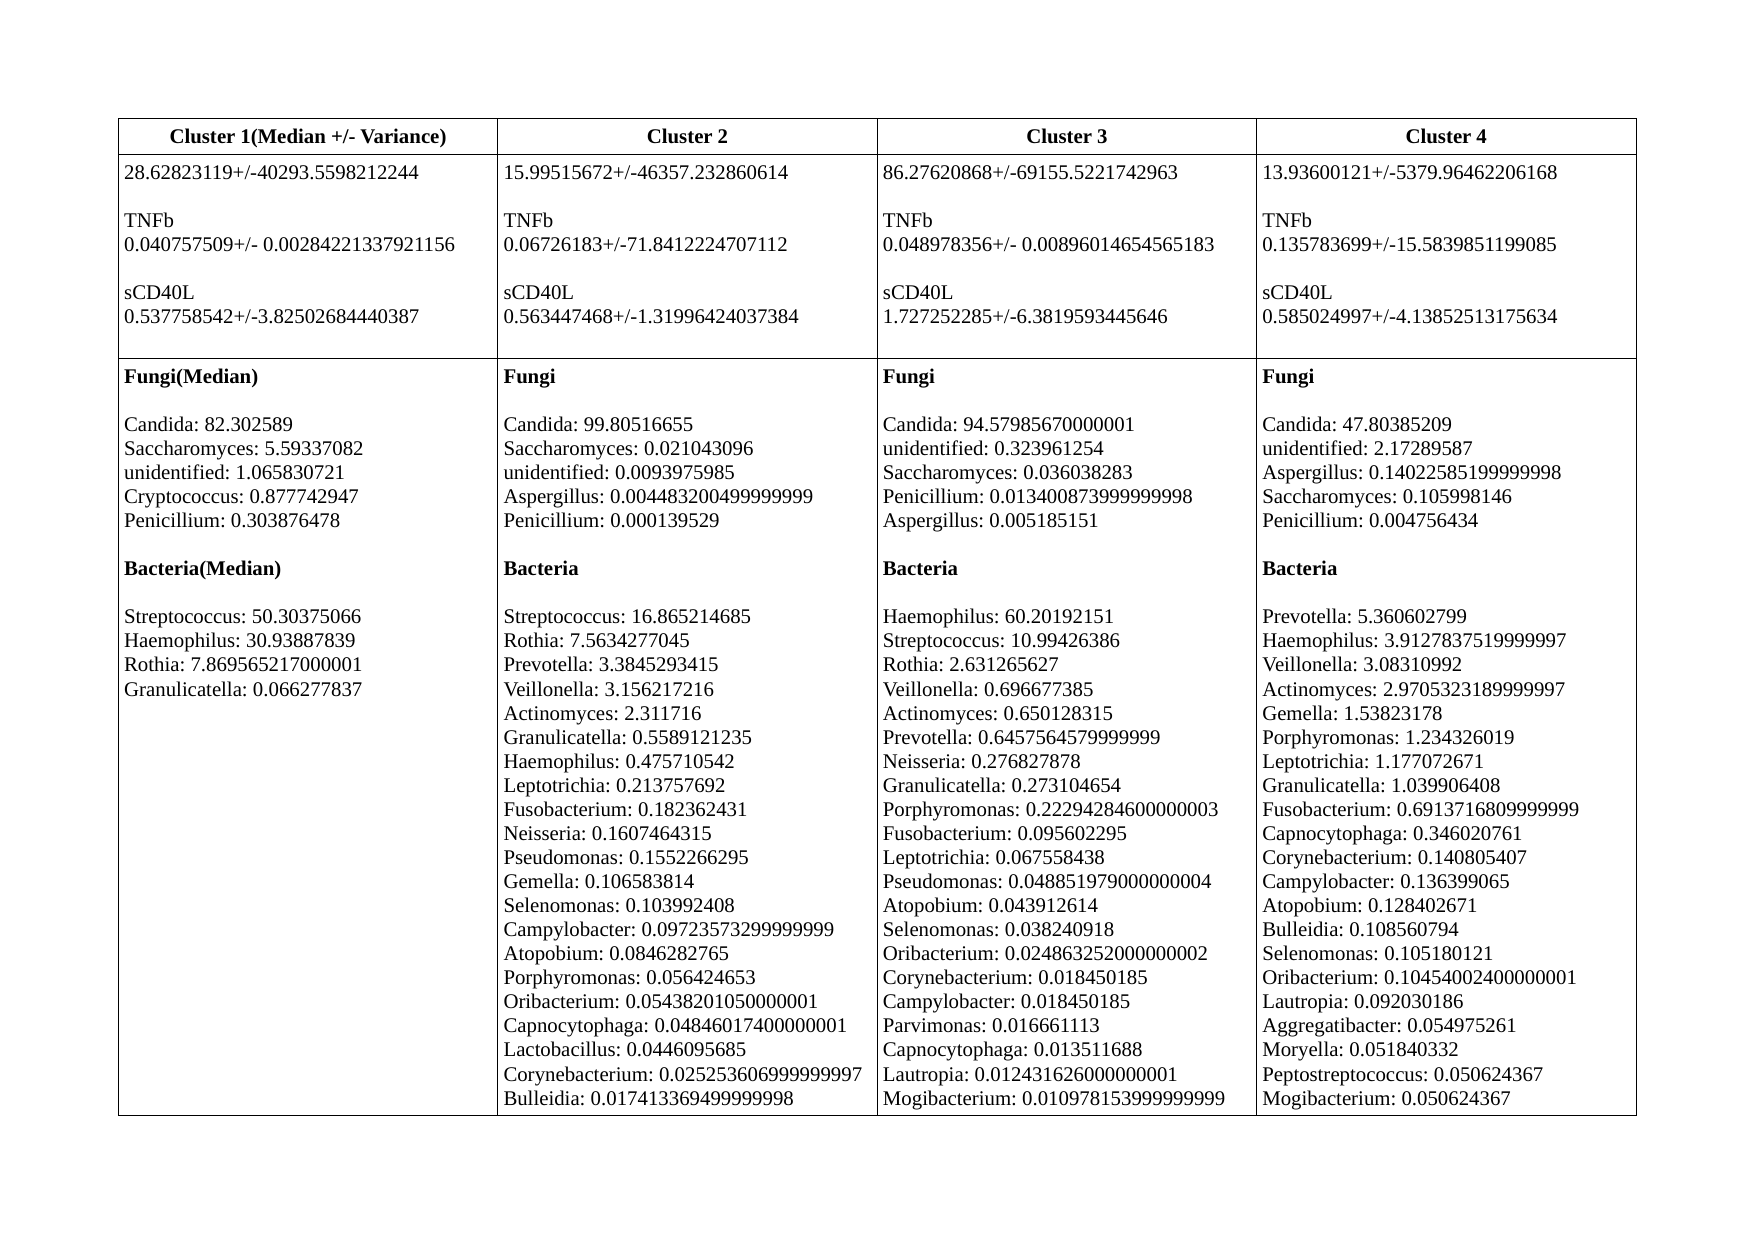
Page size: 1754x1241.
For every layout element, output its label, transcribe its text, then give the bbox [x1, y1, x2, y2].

table_cell Fungi Candida: 99.80516655 Saccharomyces: 0.021043096 unidentified: 0.0093975985 Aspergillus: 0.004483200499999999 Penicillium: 0.000139529 Bacteria Streptococcus: 16.865214685 Rothia: 7.5634277045 Prevotella: 3.3845293415 Veillonella: 3.156217216 Actinomyces: 2.311716 Granulicatella: 0.5589121235 Haemophilus: 0.475710542 Leptotrichia: 0.213757692 Fusobacterium: 0.182362431 Neisseria: 0.1607464315 Pseudomonas: 0.1552266295 Gemella: 0.106583814 Selenomonas: 0.103992408 Campylobacter: 0.09723573299999999 Atopobium: 0.0846282765 Porphyromonas: 0.056424653 Oribacterium: 0.05438201050000001 Capnocytophaga: 0.04846017400000001 Lactobacillus: 0.0446095685 Corynebacterium: 0.025253606999999997 Bulleidia: 0.017413369499999998 [498, 359, 877, 1115]
table_header Cluster 3 [878, 119, 1256, 154]
table_cell Fungi Candida: 47.80385209 unidentified: 2.17289587 Aspergillus: 0.14022585199999998 Saccharomyces: 0.105998146 Penicillium: 0.004756434 Bacteria Prevotella: 5.360602799 Haemophilus: 3.9127837519999997 Veillonella: 3.08310992 Actinomyces: 2.9705323189999997 Gemella: 1.53823178 Porphyromonas: 1.234326019 Leptotrichia: 1.177072671 Granulicatella: 1.039906408 Fusobacterium: 0.6913716809999999 Capnocytophaga: 0.346020761 Corynebacterium: 0.140805407 Campylobacter: 0.136399065 Atopobium: 0.128402671 Bulleidia: 0.108560794 Selenomonas: 0.105180121 Oribacterium: 0.10454002400000001 Lautropia: 0.092030186 Aggregatibacter: 0.054975261 Moryella: 0.051840332 Peptostreptococcus: 0.050624367 Mogibacterium: 0.050624367 [1257, 359, 1636, 1115]
table_cell Fungi Candida: 94.57985670000001 unidentified: 0.323961254 Saccharomyces: 0.036038283 Penicillium: 0.013400873999999998 Aspergillus: 0.005185151 Bacteria Haemophilus: 60.20192151 Streptococcus: 10.99426386 Rothia: 2.631265627 Veillonella: 0.696677385 Actinomyces: 0.650128315 Prevotella: 0.6457564579999999 Neisseria: 0.276827878 Granulicatella: 0.273104654 Porphyromonas: 0.22294284600000003 Fusobacterium: 0.095602295 Leptotrichia: 0.067558438 Pseudomonas: 0.048851979000000004 Atopobium: 0.043912614 Selenomonas: 0.038240918 Oribacterium: 0.024863252000000002 Corynebacterium: 0.018450185 Campylobacter: 0.018450185 Parvimonas: 0.016661113 Capnocytophaga: 0.013511688 Lautropia: 0.012431626000000001 Mogibacterium: 0.010978153999999999 [878, 359, 1256, 1115]
table_header Cluster 2 [498, 119, 877, 154]
table_header Cluster 4 [1257, 119, 1636, 154]
table_cell 15.99515672+/-46357.232860614 TNFb 0.06726183+/-71.8412224707112 sCD40L 0.563447468+/-1.31996424037384 [498, 155, 877, 358]
table_cell Fungi(Median) Candida: 82.302589 Saccharomyces: 5.59337082 unidentified: 1.065830721 Cryptococcus: 0.877742947 Penicillium: 0.303876478 Bacteria(Median) Streptococcus: 50.30375066 Haemophilus: 30.93887839 Rothia: 7.869565217000001 Granulicatella: 0.066277837 [119, 359, 497, 1115]
table_cell 28.62823119+/-40293.5598212244 TNFb 0.040757509+/- 0.00284221337921156 sCD40L 0.537758542+/-3.82502684440387 [119, 155, 497, 358]
table_cell 13.93600121+/-5379.96462206168 TNFb 0.135783699+/-15.5839851199085 sCD40L 0.585024997+/-4.13852513175634 [1257, 155, 1636, 358]
table_header Cluster 1(Median +/- Variance) [119, 119, 497, 154]
table_cell 86.27620868+/-69155.5221742963 TNFb 0.048978356+/- 0.00896014654565183 sCD40L 1.727252285+/-6.3819593445646 [878, 155, 1256, 358]
